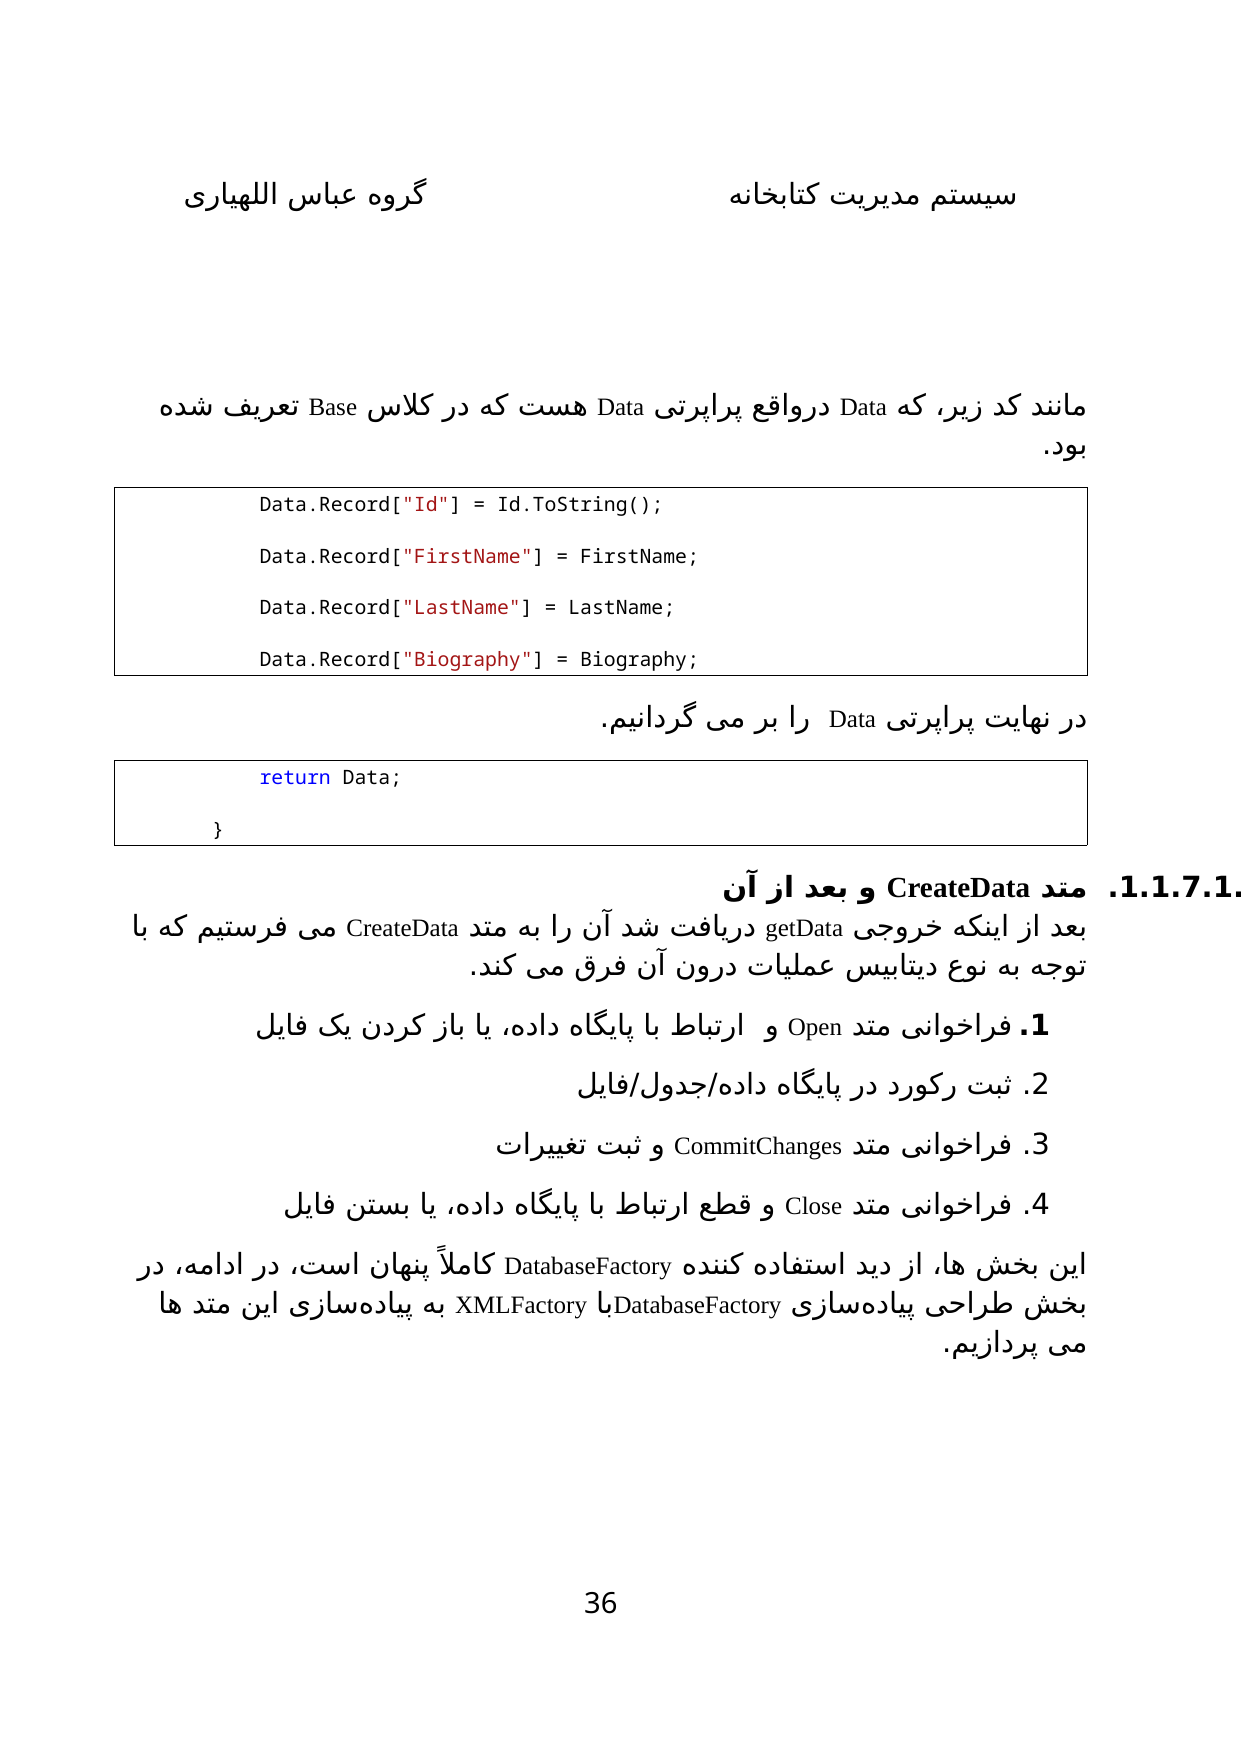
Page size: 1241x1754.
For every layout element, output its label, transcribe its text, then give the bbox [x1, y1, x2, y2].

text Data.Record["Biography"] = Biography; [115, 642, 1087, 675]
list فراخوانی متد Open و ارتباط با پایگاه داده، یا باز کردن یک فایل [114, 1008, 1050, 1042]
text بعد از اینکه خروجی getData دریافت شد آن را به متد CreateData می فرستیم که با توجه به نوع دیتابیس عملیات درون آن فرق می کند. [114, 909, 1087, 982]
text در نهایت پراپرتی Data را بر می گردانیم. [114, 700, 1087, 734]
subtitle متد CreateData و بعد از آن [114, 870, 1087, 904]
text Data.Record["LastName"] = LastName; [115, 591, 1087, 621]
text Data.Record["Id"] = Id.ToString(); [115, 488, 1087, 517]
text Data.Record["FirstName"] = FirstName; [115, 539, 1087, 569]
text مانند کد زیر، که Data درواقع پراپرتی Data هست که در کلاس Base تعریف شده بود. [114, 388, 1087, 461]
list فراخوانی متد Close و قطع ارتباط با پایگاه داده، یا بستن فایل [114, 1187, 1050, 1221]
text } [115, 812, 1087, 845]
text این بخش ها، از دید استفاده کننده DatabaseFactory کاملاً پنهان است، در ادامه، در بخش طراحی پیاده‌سازی DatabaseFactory با XMLFactory به پیاده‌سازی این متد ها می پردازیم. [114, 1247, 1087, 1359]
list ثبت رکورد در پایگاه داده/جدول/فایل [114, 1068, 1050, 1102]
list فراخوانی متد CommitChanges و ثبت تغییرات [114, 1127, 1050, 1161]
text return Data; [115, 761, 1087, 790]
